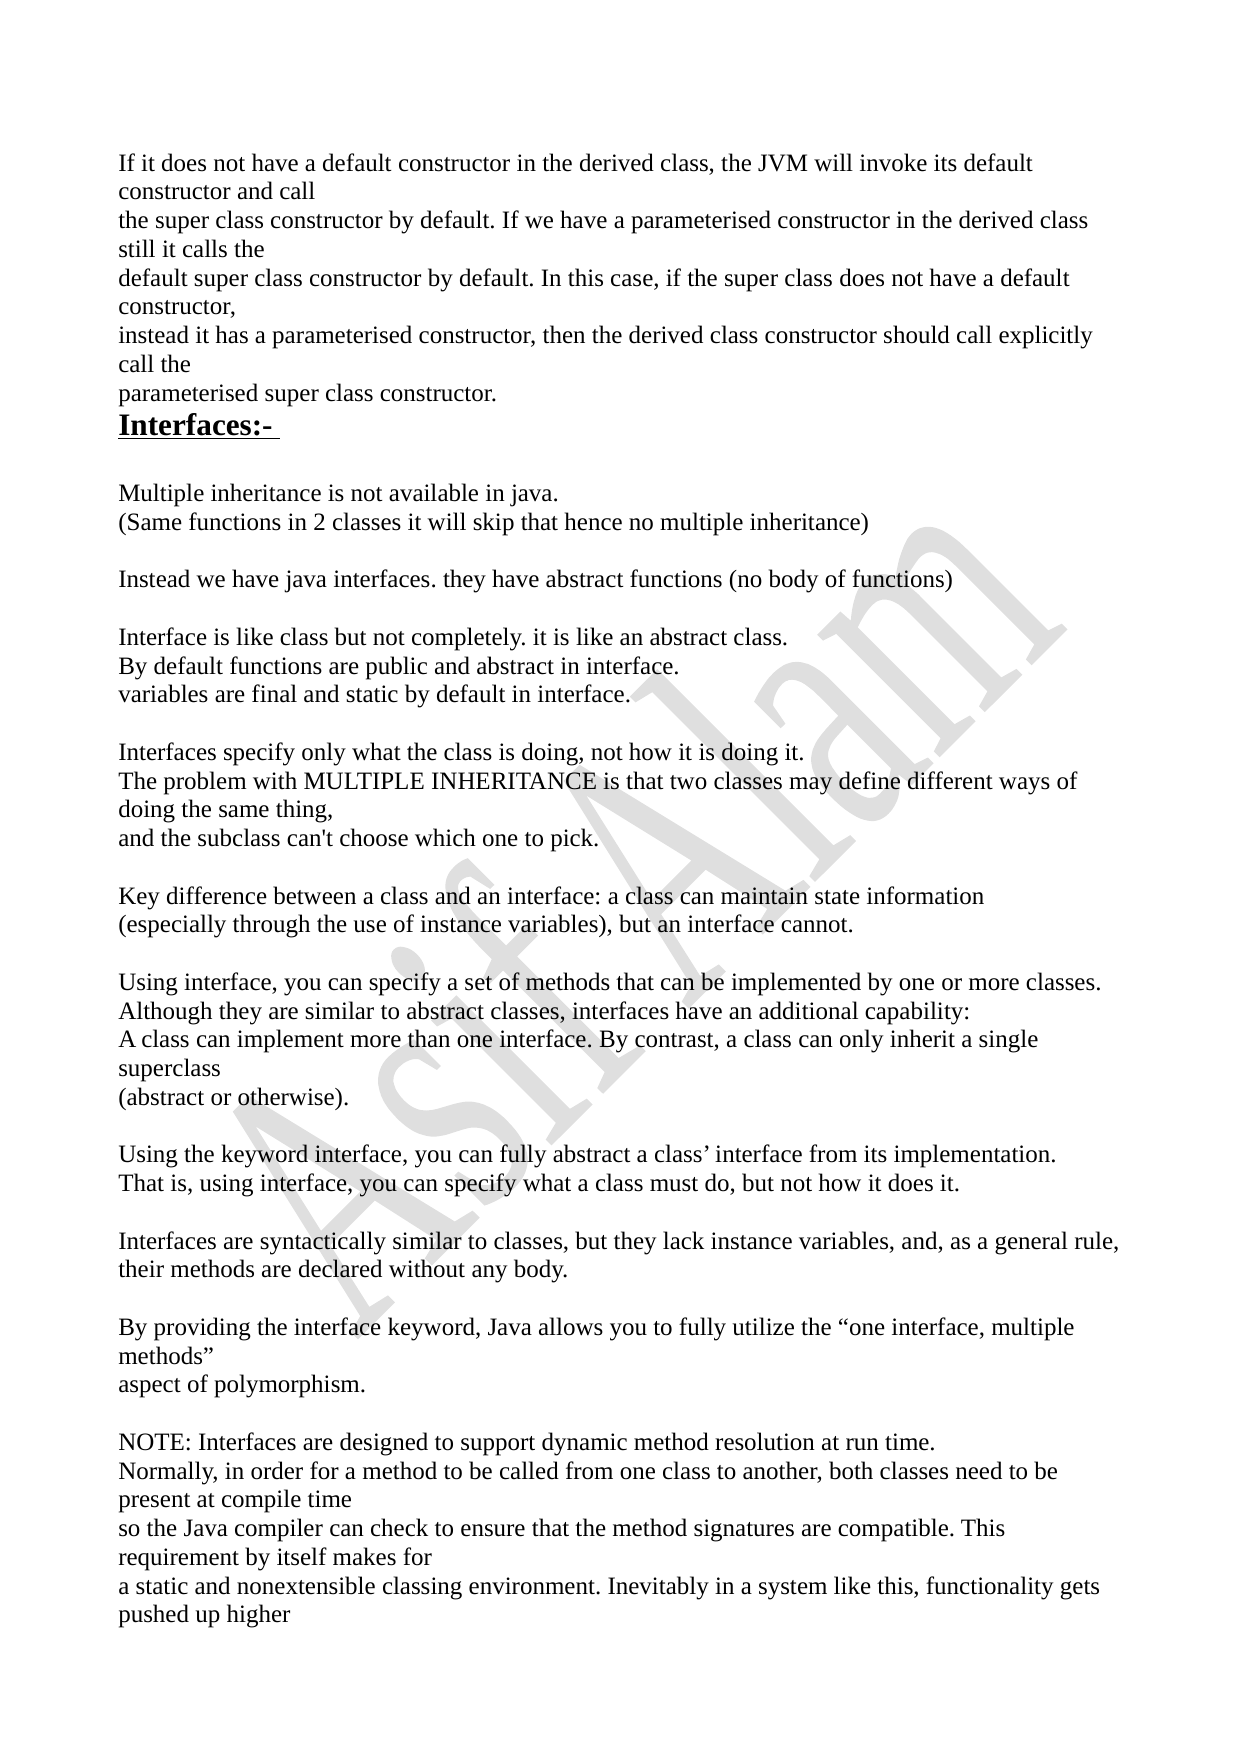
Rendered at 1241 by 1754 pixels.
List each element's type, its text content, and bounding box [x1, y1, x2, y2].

text [394, 1082, 543, 1111]
text [813, 823, 1122, 852]
text Interface is like class but not completely. it is like an abstract class. [118, 622, 852, 651]
text parameterised super class constructor. [118, 378, 1122, 406]
text Key difference between a class and an interface: a class can maintain state information [790, 881, 1122, 909]
text [859, 622, 946, 651]
text Although they are similar to abstract classes, interfaces have an additional capability: [118, 996, 454, 1024]
text (especially through the use of instance variables), but an interface cannot. [662, 909, 1122, 938]
text Multiple inheritance is not available in java. [118, 478, 1122, 507]
text If it does not have a default constructor in the derived class, the JVM will invoke its default constructor and call [118, 148, 1122, 205]
text so the Java compiler can check to ensure that the method signatures are compatible. This requirement by itself makes for [118, 1513, 1122, 1571]
text That is, using interface, you can specify what a class must do, but not how it does it. [505, 1168, 1122, 1197]
text NOTE: Interfaces are designed to support dynamic method resolution at run time. [118, 1427, 1122, 1456]
text Using the keyword interface, you can fully abstract a class’ interface from its implementation. [118, 1139, 267, 1168]
text Interfaces specify only what the class is doing, not how it is doing it. [829, 737, 887, 766]
text their methods are declared without any body. [337, 1254, 1122, 1283]
text [545, 1082, 1122, 1111]
text Interfaces are syntactically similar to classes, but they lack instance variables, and, as a general rule, [445, 1226, 1122, 1254]
text By default functions are public and abstract in interface. [118, 651, 880, 679]
text Interfaces specify only what the class is doing, not how it is doing it. [118, 737, 725, 766]
text Interfaces specify only what the class is doing, not how it is doing it. [889, 737, 1122, 766]
text default super class constructor by default. In this case, if the super class does not have a default constructor, [118, 263, 1122, 320]
text and the subclass can't choose which one to pick. [118, 823, 607, 852]
text That is, using interface, you can specify what a class must do, but not how it does it. [118, 1168, 285, 1197]
text [883, 651, 974, 679]
text Instead we have java interfaces. they have abstract functions (no body of functions) [983, 564, 1122, 593]
text [605, 823, 675, 852]
text [1041, 622, 1122, 651]
text their methods are declared without any body. [118, 1254, 338, 1283]
text instead it has a parameterised constructor, then the derived class constructor should call explicitly call the [118, 320, 1122, 378]
text Although they are similar to abstract classes, interfaces have an additional capability: [459, 996, 555, 1024]
text Instead we have java interfaces. they have abstract functions (no body of functions) [908, 564, 981, 593]
text [990, 679, 1122, 708]
text variables are final and static by default in interface. [118, 679, 667, 708]
text [976, 651, 1122, 679]
text [947, 622, 1033, 651]
text (Same functions in 2 classes it will skip that hence no multiple inheritance) [118, 507, 1122, 536]
text Interfaces:- [118, 406, 1122, 442]
text Interfaces specify only what the class is doing, not how it is doing it. [727, 737, 818, 766]
text That is, using interface, you can specify what a class must do, but not how it does it. [369, 1168, 510, 1197]
text Key difference between a class and an interface: a class can maintain state information [668, 881, 765, 909]
text Using interface, you can specify a set of methods that can be implemented by one or more classes. [703, 967, 1122, 996]
text A class can implement more than one interface. By contrast, a class can only inherit a single superclass [118, 1024, 514, 1082]
text Key difference between a class and an interface: a class can maintain state information [118, 881, 450, 909]
text Key difference between a class and an interface: a class can maintain state information [459, 881, 642, 909]
text Interfaces are syntactically similar to classes, but they lack instance variables, and, as a general rule, [118, 1226, 320, 1254]
text That is, using interface, you can specify what a class must do, but not how it does it. [283, 1168, 359, 1197]
text By providing the interface keyword, Java allows you to fully utilize the “one interface, multiple methods” [118, 1312, 1122, 1369]
text [677, 823, 811, 852]
text [911, 679, 987, 708]
text aspect of polymorphism. [118, 1369, 1122, 1398]
text The problem with MULTIPLE INHERITANCE is that two classes may define different ways of doing the same thing, [118, 766, 589, 823]
text The problem with MULTIPLE INHERITANCE is that two classes may define different ways of doing the same thing, [756, 766, 1122, 823]
text [831, 679, 909, 708]
text The problem with MULTIPLE INHERITANCE is that two classes may define different ways of doing the same thing, [584, 766, 782, 823]
text the super class constructor by default. If we have a parameterised constructor in the derived class still it calls the [118, 205, 1122, 263]
text Instead we have java interfaces. they have abstract functions (no body of functions) [118, 564, 897, 593]
text Using the keyword interface, you can fully abstract a class’ interface from its implementation. [523, 1139, 1122, 1168]
text (especially through the use of instance variables), but an interface cannot. [118, 909, 470, 938]
text A class can implement more than one interface. By contrast, a class can only inherit a single superclass [487, 1024, 604, 1082]
text a static and nonextensible classing environment. Inevitably in a system like this, functionality gets pushed up higher [118, 1571, 1122, 1628]
text A class can implement more than one interface. By contrast, a class can only inherit a single superclass [586, 1024, 1122, 1082]
text Although they are similar to abstract classes, interfaces have an additional capability: [558, 996, 1122, 1024]
text [669, 679, 767, 708]
text Using interface, you can specify a set of methods that can be implemented by one or more classes. [529, 967, 687, 996]
text Using interface, you can specify a set of methods that can be implemented by one or more classes. [118, 967, 527, 996]
text Using the keyword interface, you can fully abstract a class’ interface from its implementation. [322, 1139, 511, 1168]
text Normally, in order for a method to be called from one class to another, both classes need to be present at compile time [118, 1456, 1122, 1513]
text (especially through the use of instance variables), but an interface cannot. [472, 909, 660, 938]
text (abstract or otherwise). [118, 1082, 389, 1111]
text Interfaces are syntactically similar to classes, but they lack instance variables, and, as a general rule, [334, 1226, 431, 1254]
text [774, 680, 829, 708]
